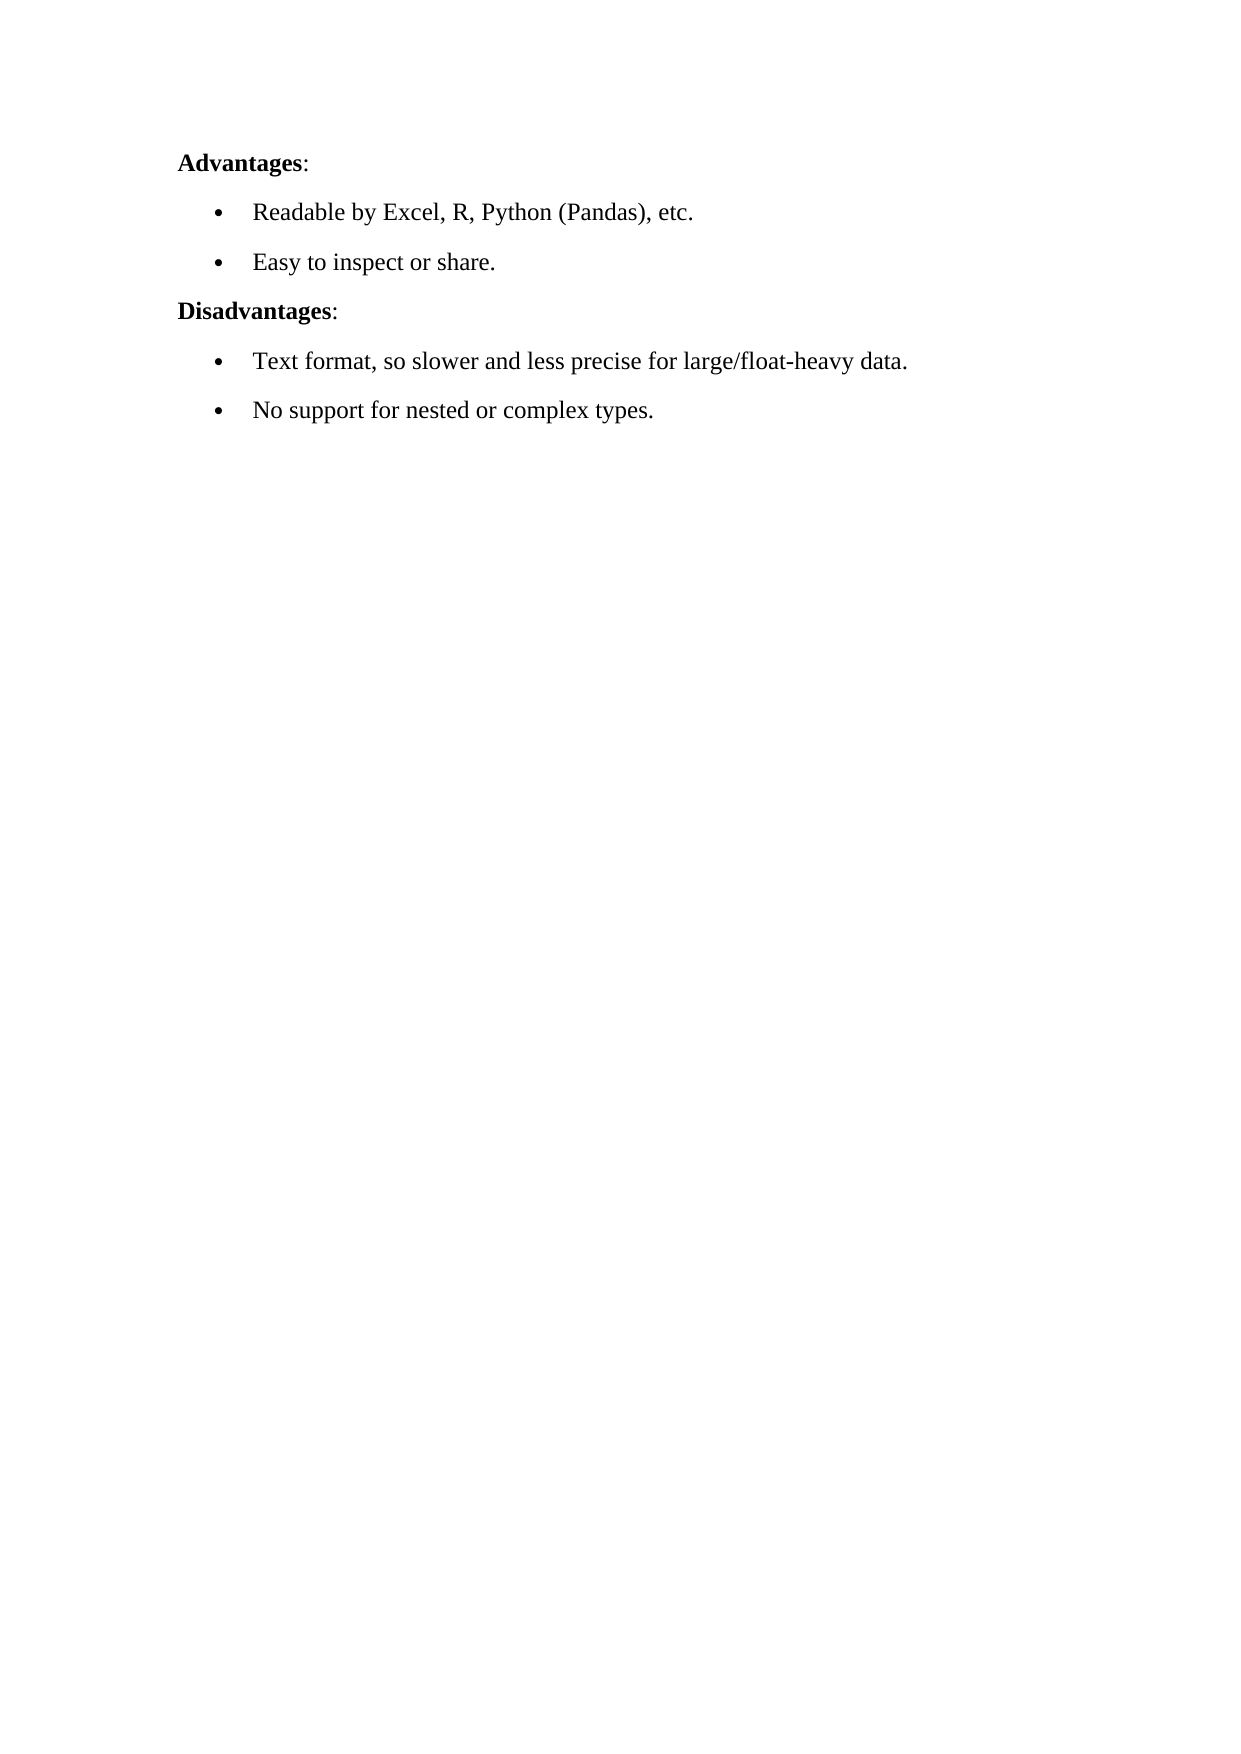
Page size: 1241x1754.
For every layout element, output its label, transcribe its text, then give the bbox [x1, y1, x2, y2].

list Readable by Excel, R, Python (Pandas), etc. [215, 197, 1063, 226]
list Easy to inspect or share. [215, 247, 1063, 276]
list No support for nested or complex types. [215, 396, 1063, 424]
list Text format, so slower and less precise for large/float-heavy data. [215, 346, 1063, 375]
text Advantages: [177, 148, 1063, 176]
text Disadvantages: [177, 296, 1063, 325]
